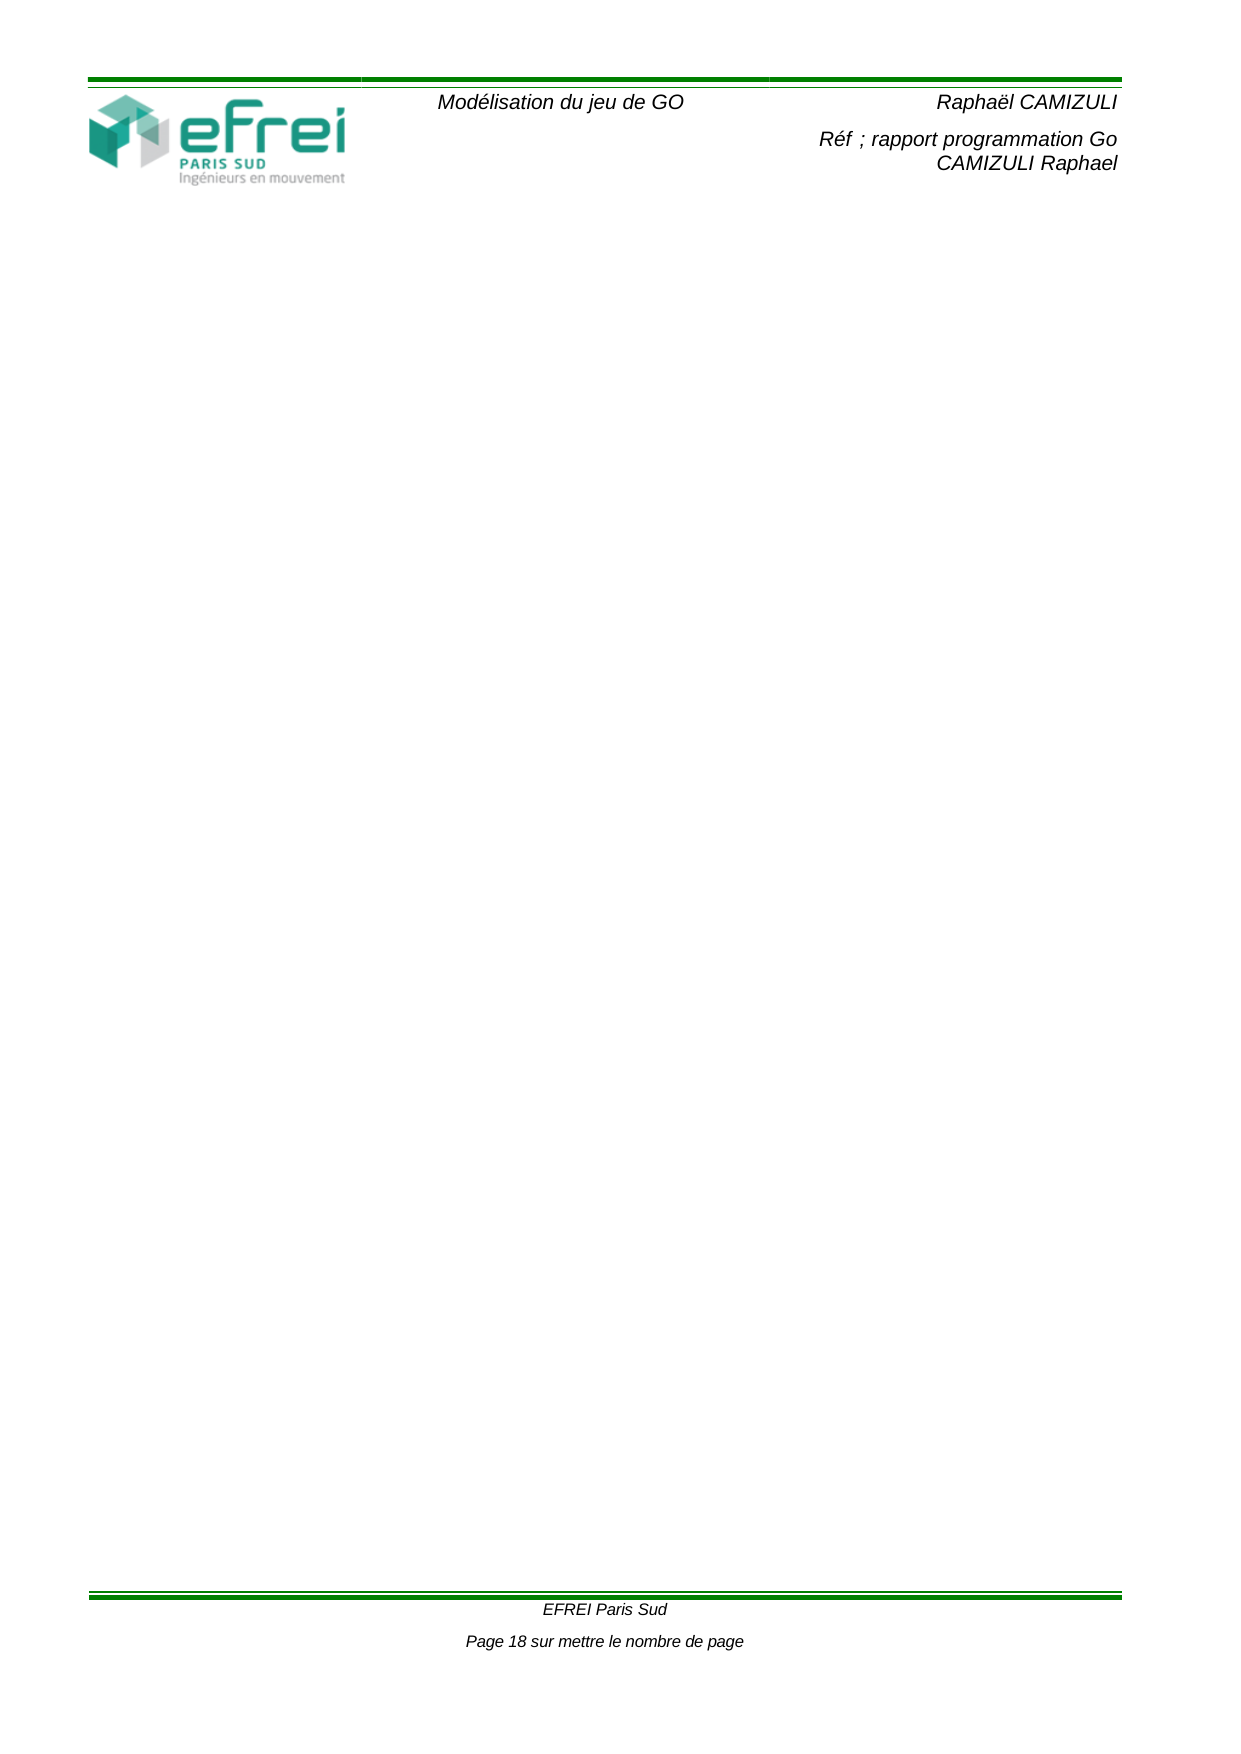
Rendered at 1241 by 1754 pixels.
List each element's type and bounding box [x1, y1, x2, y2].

picture [89, 94, 350, 187]
